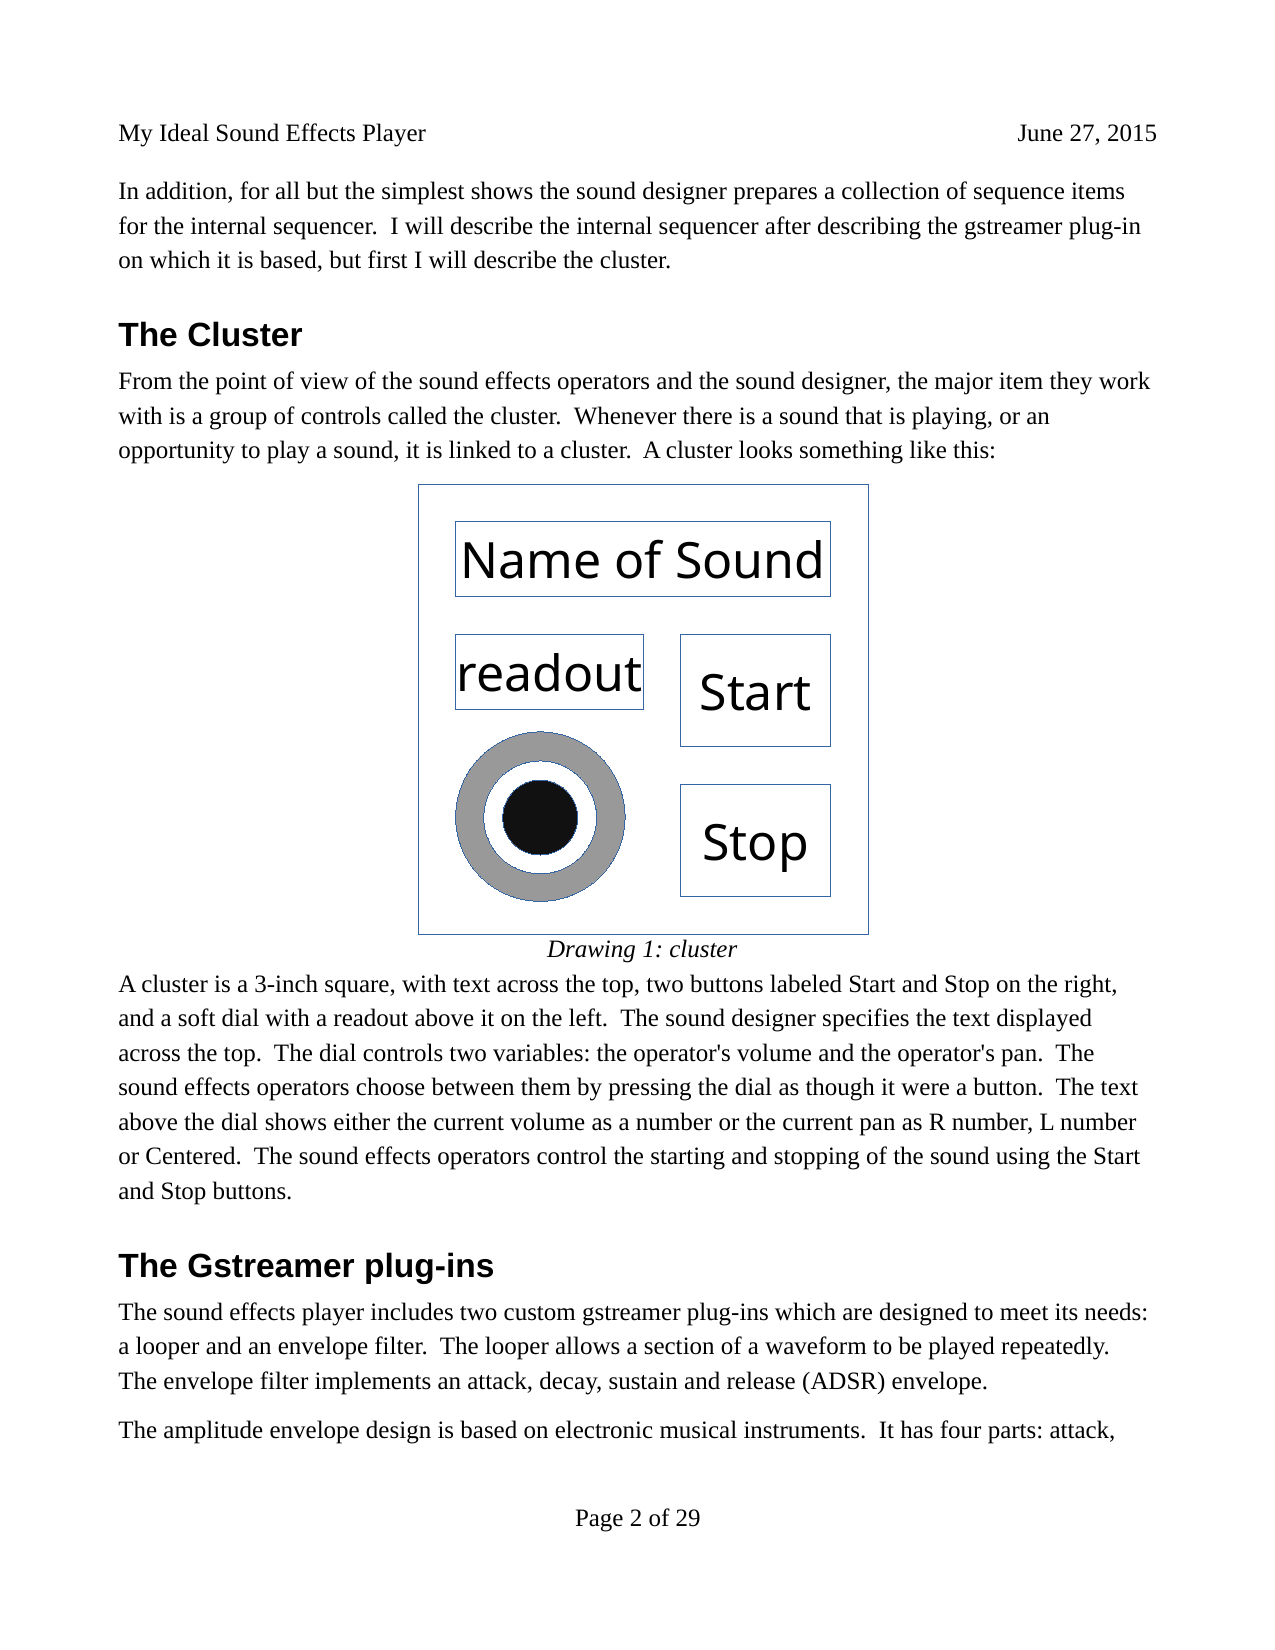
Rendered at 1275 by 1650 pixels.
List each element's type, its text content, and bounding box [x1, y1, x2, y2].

text A cluster is a 3-inch square, with text across the top, two buttons labeled Start and Stop on the right, and a soft dial with a readout above it on the left. The sound designer specifies the text displayed across the top. The dial controls two variables: the operator's volume and the operator's pan. The sound effects operators choose between them by pressing the dial as though it were a button. The text above the dial shows either the current volume as a number or the current pan as R number, L number or Centered. The sound effects operators control the starting and stopping of the sound using the Start and Stop buttons. [118, 963, 1157, 1205]
subtitle The Gstreamer plug-ins [118, 1246, 1157, 1284]
picture [419, 485, 868, 934]
text Drawing 1: cluster [118, 497, 1168, 963]
text From the point of view of the sound effects operators and the sound designer, the major item they work with is a group of controls called the cluster. Whenever there is a sound that is playing, or an opportunity to play a sound, it is linked to a cluster. A cluster looks something like this: [118, 366, 1157, 464]
text The sound effects player includes two custom gstreamer plug-ins which are designed to meet its needs: a looper and an envelope filter. The looper allows a section of a waveform to be played repeatedly. The envelope filter implements an attack, decay, sustain and release (ADSR) envelope. [118, 1297, 1157, 1395]
text The amplitude envelope design is based on electronic musical instruments. It has four parts: attack, [118, 1415, 1157, 1444]
subtitle The Cluster [118, 315, 1157, 354]
text In addition, for all but the simplest shows the sound designer prepares a collection of sequence items for the internal sequencer. I will describe the internal sequencer after describing the gstreamer plug-in on which it is based, but first I will describe the cluster. [118, 176, 1157, 274]
